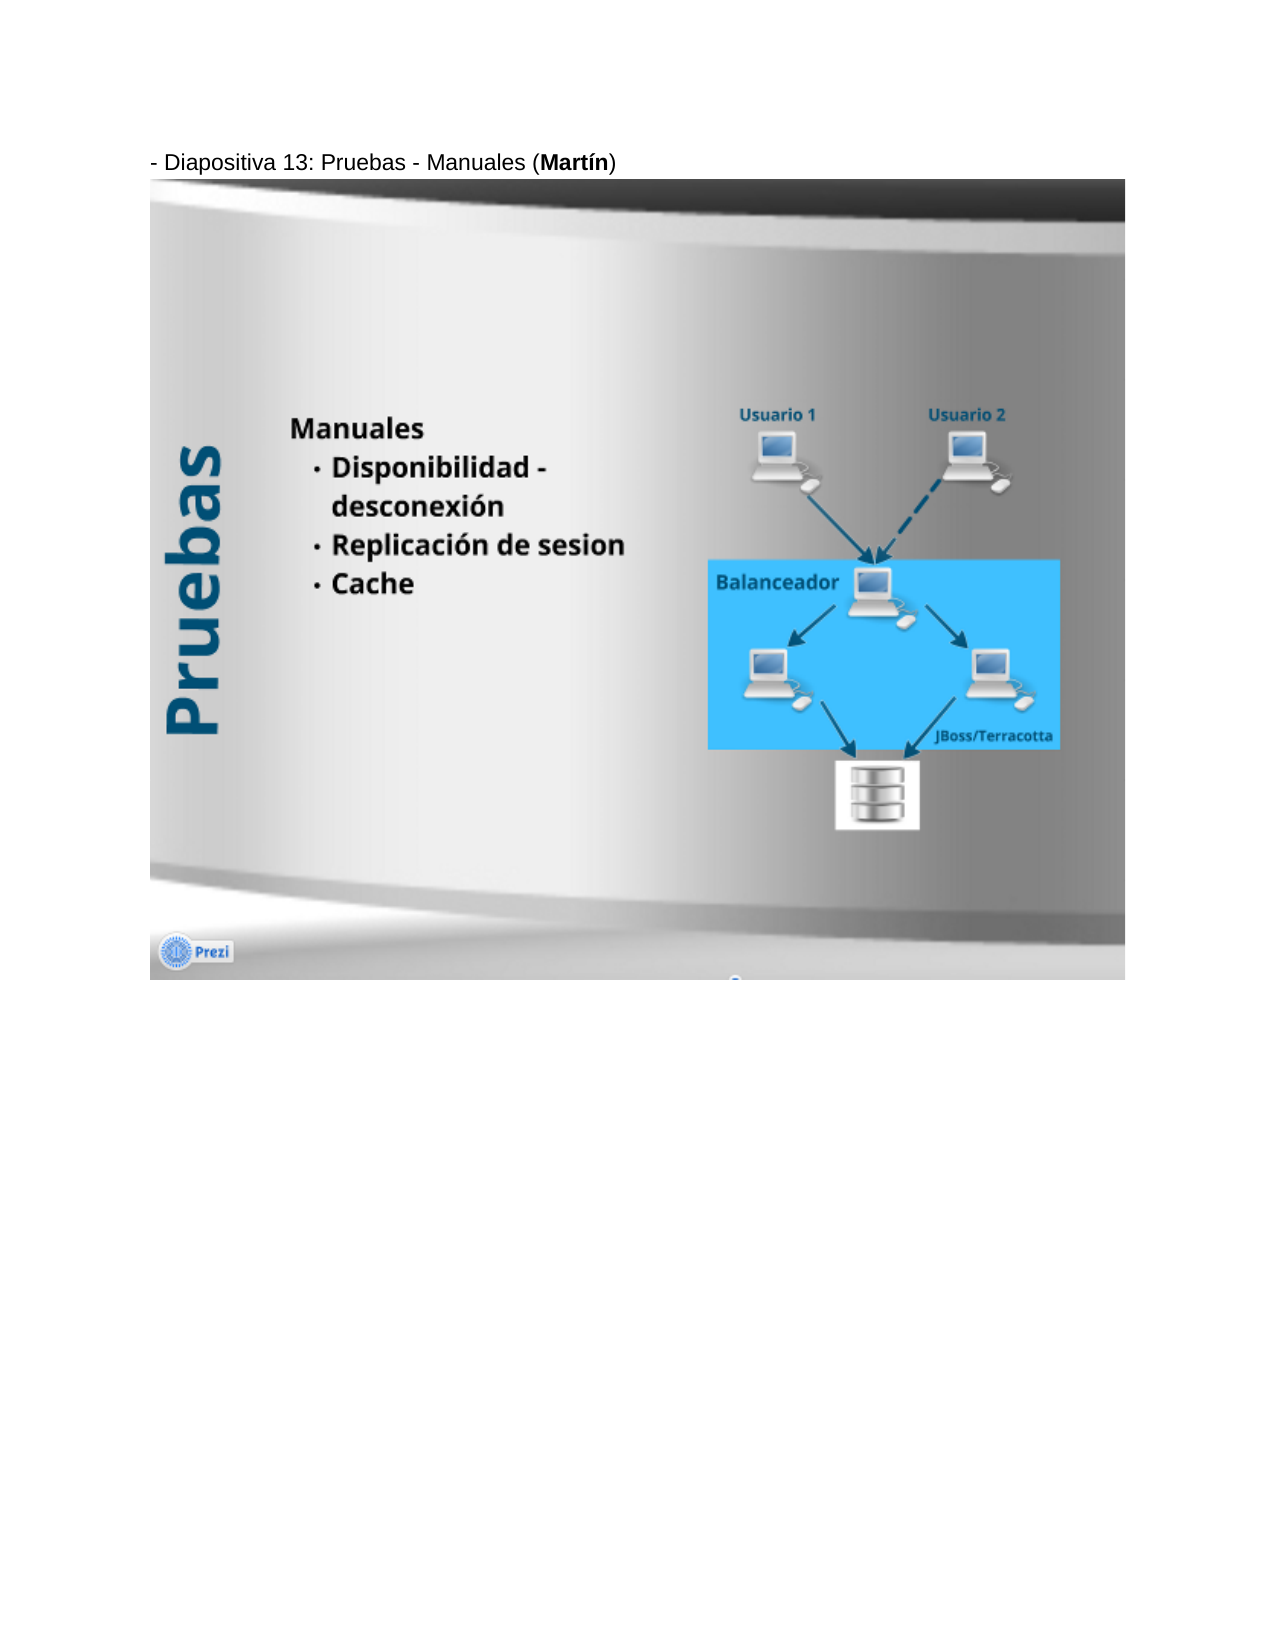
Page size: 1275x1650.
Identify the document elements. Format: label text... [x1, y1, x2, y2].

text - Diapositiva 13: Pruebas - Manuales (Martín) [150, 150, 1125, 176]
picture [150, 179, 1125, 980]
